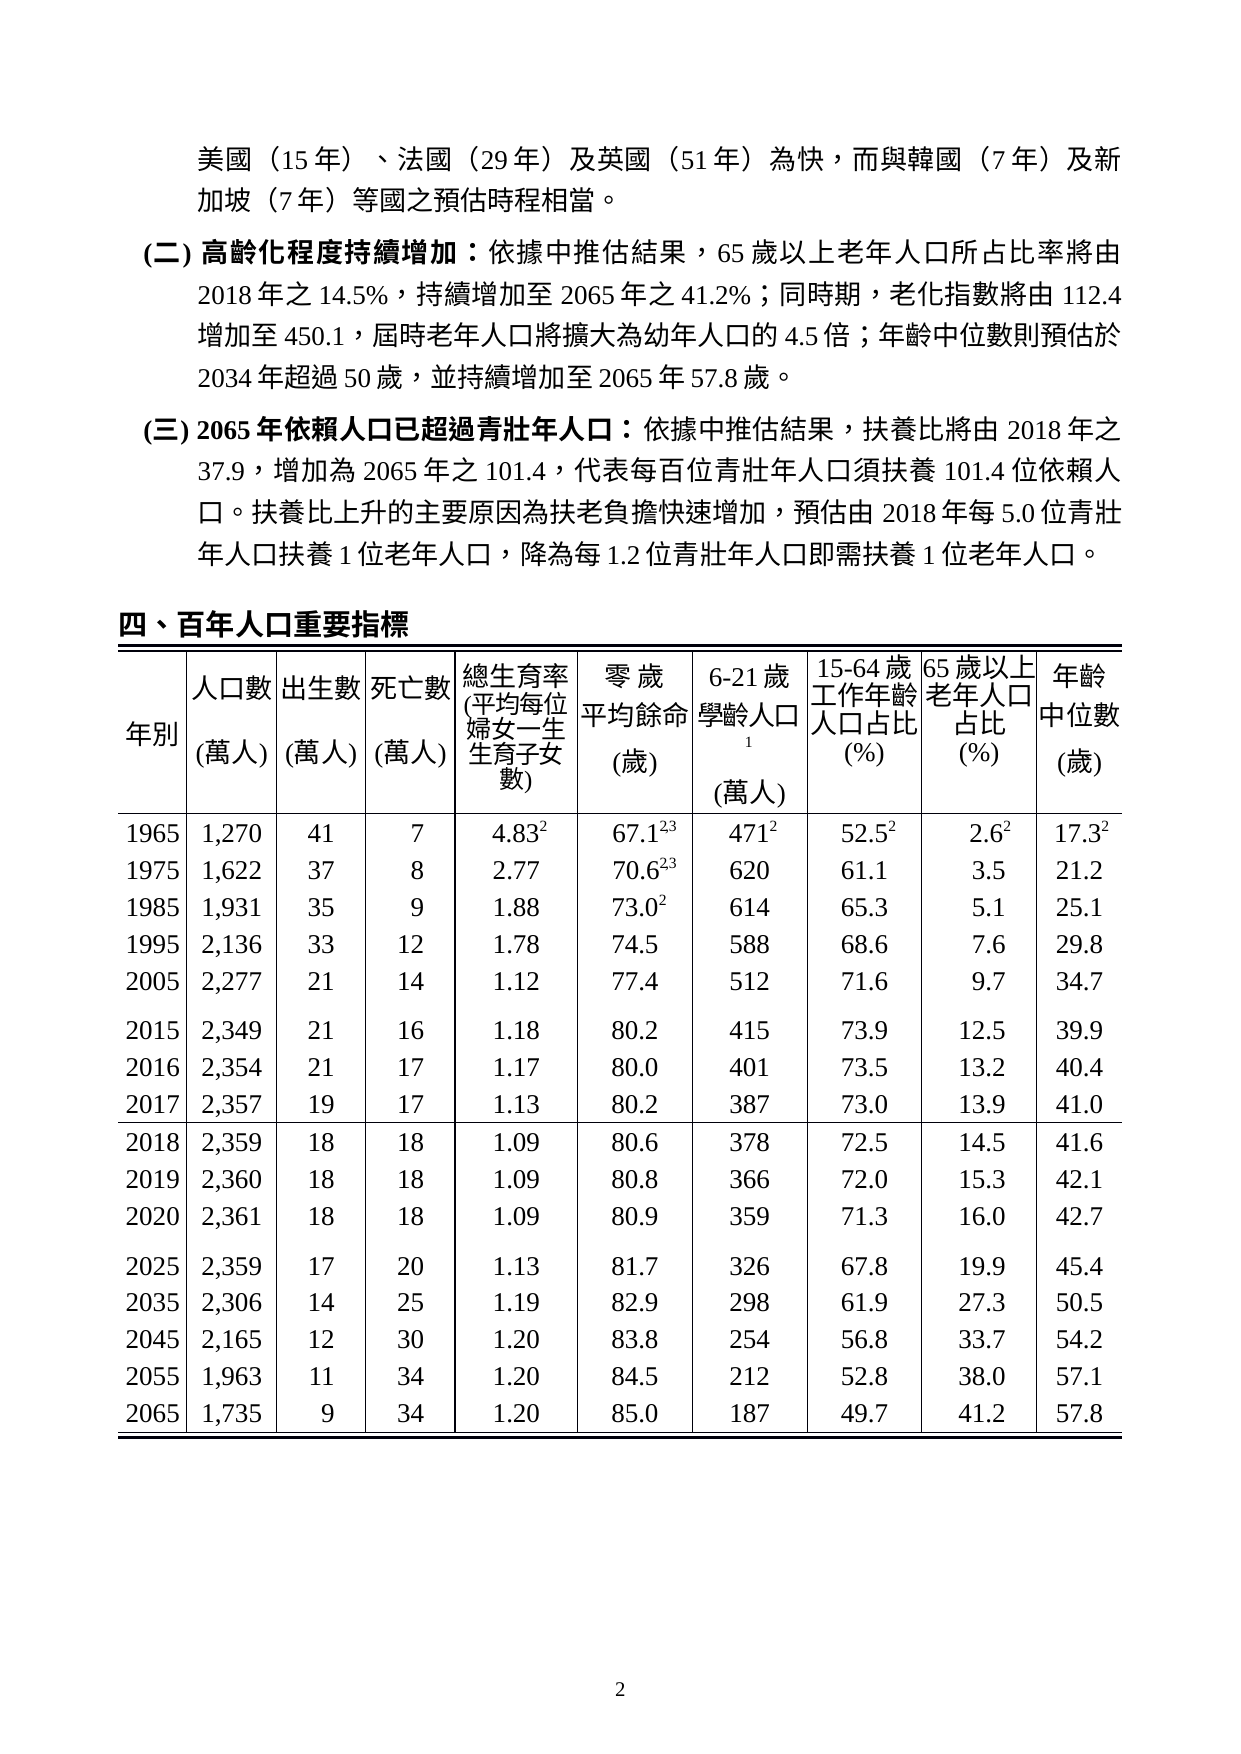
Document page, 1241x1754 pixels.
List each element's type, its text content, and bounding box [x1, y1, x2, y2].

table_cell 359 [693, 1197, 807, 1234]
table_cell 1.17 [456, 1048, 577, 1085]
table_cell 1,963 [187, 1358, 276, 1394]
table_cell 1.09 [456, 1197, 577, 1234]
table_cell 19.9 [922, 1234, 1036, 1284]
table_cell 65.3 [808, 888, 921, 925]
table_cell 1965 [118, 814, 186, 851]
table_header 年齡 中位數 (歲) [1037, 652, 1122, 813]
table_cell 18 [366, 1160, 454, 1197]
table_cell 18 [366, 1123, 454, 1160]
table_cell 52.8 [808, 1358, 921, 1394]
table_cell 1.09 [456, 1123, 577, 1160]
table_cell 254 [693, 1321, 807, 1358]
table_cell 14.5 [922, 1123, 1036, 1160]
table_cell 41.0 [1037, 1085, 1122, 1122]
table_cell 1985 [118, 888, 186, 925]
table_cell 19 [277, 1085, 365, 1122]
table_cell 2.62 [922, 814, 1036, 851]
table_cell 33.7 [922, 1321, 1036, 1358]
table_cell 80.2 [578, 1011, 692, 1048]
table_cell 4712 [693, 814, 807, 851]
table_cell 41 [277, 814, 365, 851]
table_cell 57.1 [1037, 1358, 1122, 1394]
table_cell 212 [693, 1358, 807, 1394]
table_cell 83.8 [578, 1321, 692, 1358]
table_cell 2016 [118, 1048, 186, 1085]
table_header 總生育率 (平均每位婦女一生 生育子女數) [456, 652, 577, 813]
table_cell 2,306 [187, 1284, 276, 1321]
table_cell 2019 [118, 1160, 186, 1197]
table_cell 74.5 [578, 925, 692, 962]
text (二) 高齡化程度持續增加：依據中推估結果，65歲以上老年人口所占比率將由2018年之14.5%，持續增加至2065年之41.2%；同時期，老化指數將由112.4增加至450.1，屆時老年人口將擴大為幼年人口的4.5倍；年齡中位數則預估於2034年超過50歲，並持續增加至2065年57.8歲。 [143, 229, 1122, 396]
table_cell 17 [277, 1234, 365, 1284]
table_cell 2,361 [187, 1197, 276, 1234]
table_cell 25.1 [1037, 888, 1122, 925]
table_cell 39.9 [1037, 1011, 1122, 1048]
table_cell 52.52 [808, 814, 921, 851]
table_cell 21 [277, 1048, 365, 1085]
table_cell 2017 [118, 1085, 186, 1122]
table_cell 1.88 [456, 888, 577, 925]
table_cell 9 [277, 1395, 365, 1432]
table_cell 17.32 [1037, 814, 1122, 851]
table_cell 2,354 [187, 1048, 276, 1085]
table_header 零 歲 平均餘命 (歲) [578, 652, 692, 813]
table_cell 85.0 [578, 1395, 692, 1432]
table_header 死亡數 (萬人) [366, 652, 454, 813]
table_cell 187 [693, 1395, 807, 1432]
table_cell 70.62, 3 [578, 851, 692, 888]
table_cell 13.9 [922, 1085, 1036, 1122]
table_header 6-21歲 學齡人口1 (萬人) [693, 652, 807, 813]
table_cell 34.7 [1037, 962, 1122, 1011]
table_cell 49.7 [808, 1395, 921, 1432]
table_cell 1975 [118, 851, 186, 888]
table_cell 7 [366, 814, 454, 851]
table_cell 67.12, 3 [578, 814, 692, 851]
table_cell 16 [366, 1011, 454, 1048]
table_cell 2025 [118, 1234, 186, 1284]
table_cell 2,349 [187, 1011, 276, 1048]
table_cell 9.7 [922, 962, 1036, 1011]
table_cell 72.5 [808, 1123, 921, 1160]
table_cell 1.09 [456, 1160, 577, 1197]
table_cell 1.13 [456, 1234, 577, 1284]
table_cell 1.19 [456, 1284, 577, 1321]
table_cell 2,359 [187, 1123, 276, 1160]
table_cell 4.832 [456, 814, 577, 851]
table_cell 2005 [118, 962, 186, 1011]
table_cell 80.0 [578, 1048, 692, 1085]
table_cell 42.1 [1037, 1160, 1122, 1197]
table_cell 12.5 [922, 1011, 1036, 1048]
table_cell 34 [366, 1395, 454, 1432]
table_cell 2055 [118, 1358, 186, 1394]
table_cell 30 [366, 1321, 454, 1358]
table_cell 2,165 [187, 1321, 276, 1358]
table_cell 8 [366, 851, 454, 888]
table_cell 7.6 [922, 925, 1036, 962]
subtitle 四、百年人口重要指標 [118, 602, 1122, 644]
table_cell 67.8 [808, 1234, 921, 1284]
table_cell 41.2 [922, 1395, 1036, 1432]
table_cell 1.20 [456, 1395, 577, 1432]
table_cell 12 [366, 925, 454, 962]
table_cell 2,360 [187, 1160, 276, 1197]
table_cell 588 [693, 925, 807, 962]
table_cell 1,735 [187, 1395, 276, 1432]
table_cell 54.2 [1037, 1321, 1122, 1358]
table_cell 1.13 [456, 1085, 577, 1122]
table_cell 512 [693, 962, 807, 1011]
text 美國（15年）、法國（29年）及英國（51年）為快，而與韓國（7年）及新加坡（7年）等國之預估時程相當。 [143, 136, 1122, 219]
table_cell 37 [277, 851, 365, 888]
table_cell 73.5 [808, 1048, 921, 1085]
table_cell 33 [277, 925, 365, 962]
table_cell 72.0 [808, 1160, 921, 1197]
table_cell 1.18 [456, 1011, 577, 1048]
table_cell 13.2 [922, 1048, 1036, 1085]
text (三) 2065年依賴人口已超過青壯年人口：依據中推估結果，扶養比將由2018年之37.9，增加為2065年之101.4，代表每百位青壯年人口須扶養101.4位依賴人口。扶養比上升的主要原因為扶老負擔快速增加，預估由2018年每5.0位青壯年人口扶養1位老年人口，降為每1.2位青壯年人口即需扶養1位老年人口。 [143, 406, 1122, 572]
table_cell 401 [693, 1048, 807, 1085]
table_cell 18 [366, 1197, 454, 1234]
table_cell 80.9 [578, 1197, 692, 1234]
table_cell 326 [693, 1234, 807, 1284]
table_cell 77.4 [578, 962, 692, 1011]
table_cell 27.3 [922, 1284, 1036, 1321]
table_cell 1,270 [187, 814, 276, 851]
table_cell 2,136 [187, 925, 276, 962]
table_cell 61.1 [808, 851, 921, 888]
table_cell 3.5 [922, 851, 1036, 888]
table_cell 5.1 [922, 888, 1036, 925]
table_cell 80.8 [578, 1160, 692, 1197]
table_cell 2015 [118, 1011, 186, 1048]
table_cell 1,622 [187, 851, 276, 888]
table_cell 18 [277, 1160, 365, 1197]
table_cell 366 [693, 1160, 807, 1197]
table_cell 71.6 [808, 962, 921, 1011]
table_cell 2.77 [456, 851, 577, 888]
table_cell 57.8 [1037, 1395, 1122, 1432]
table_cell 2,359 [187, 1234, 276, 1284]
table_cell 1.78 [456, 925, 577, 962]
table_cell 15.3 [922, 1160, 1036, 1197]
table_cell 68.6 [808, 925, 921, 962]
table_cell 378 [693, 1123, 807, 1160]
table_cell 71.3 [808, 1197, 921, 1234]
table_cell 73.02 [578, 888, 692, 925]
table_cell 18 [277, 1123, 365, 1160]
table_cell 14 [366, 962, 454, 1011]
table_cell 56.8 [808, 1321, 921, 1358]
table_cell 20 [366, 1234, 454, 1284]
table_cell 2035 [118, 1284, 186, 1321]
table_cell 14 [277, 1284, 365, 1321]
table_cell 21 [277, 1011, 365, 1048]
table_cell 35 [277, 888, 365, 925]
table_cell 2020 [118, 1197, 186, 1234]
table_cell 9 [366, 888, 454, 925]
table_cell 73.0 [808, 1085, 921, 1122]
table_cell 620 [693, 851, 807, 888]
table_cell 50.5 [1037, 1284, 1122, 1321]
table_cell 1.12 [456, 962, 577, 1011]
table_cell 82.9 [578, 1284, 692, 1321]
table_header 15-64歲工作年齡人口占比 (%) [808, 652, 921, 813]
table_cell 80.2 [578, 1085, 692, 1122]
table_cell 1,931 [187, 888, 276, 925]
table_cell 21 [277, 962, 365, 1011]
table_cell 17 [366, 1048, 454, 1085]
table_header 年別 [118, 652, 186, 813]
table_cell 2065 [118, 1395, 186, 1432]
table_cell 21.2 [1037, 851, 1122, 888]
table_cell 2,277 [187, 962, 276, 1011]
table_cell 2,357 [187, 1085, 276, 1122]
table_cell 45.4 [1037, 1234, 1122, 1284]
table_header 65歲以上老年人口占比 (%) [922, 652, 1036, 813]
table_header 人口數 (萬人) [187, 652, 276, 813]
table_cell 2045 [118, 1321, 186, 1358]
table_cell 40.4 [1037, 1048, 1122, 1085]
table_cell 81.7 [578, 1234, 692, 1284]
table_cell 25 [366, 1284, 454, 1321]
table_cell 298 [693, 1284, 807, 1321]
table_cell 415 [693, 1011, 807, 1048]
table_cell 80.6 [578, 1123, 692, 1160]
table_cell 1.20 [456, 1358, 577, 1394]
table_cell 17 [366, 1085, 454, 1122]
table_cell 11 [277, 1358, 365, 1394]
table_cell 29.8 [1037, 925, 1122, 962]
table_cell 16.0 [922, 1197, 1036, 1234]
table_cell 38.0 [922, 1358, 1036, 1394]
table_cell 34 [366, 1358, 454, 1394]
table_cell 41.6 [1037, 1123, 1122, 1160]
table_cell 614 [693, 888, 807, 925]
table_cell 73.9 [808, 1011, 921, 1048]
table_cell 18 [277, 1197, 365, 1234]
table_cell 42.7 [1037, 1197, 1122, 1234]
table_cell 84.5 [578, 1358, 692, 1394]
table_cell 1.20 [456, 1321, 577, 1358]
table_cell 61.9 [808, 1284, 921, 1321]
table_cell 2018 [118, 1123, 186, 1160]
table_cell 12 [277, 1321, 365, 1358]
table_cell 387 [693, 1085, 807, 1122]
table_header 出生數 (萬人) [277, 652, 365, 813]
table_cell 1995 [118, 925, 186, 962]
